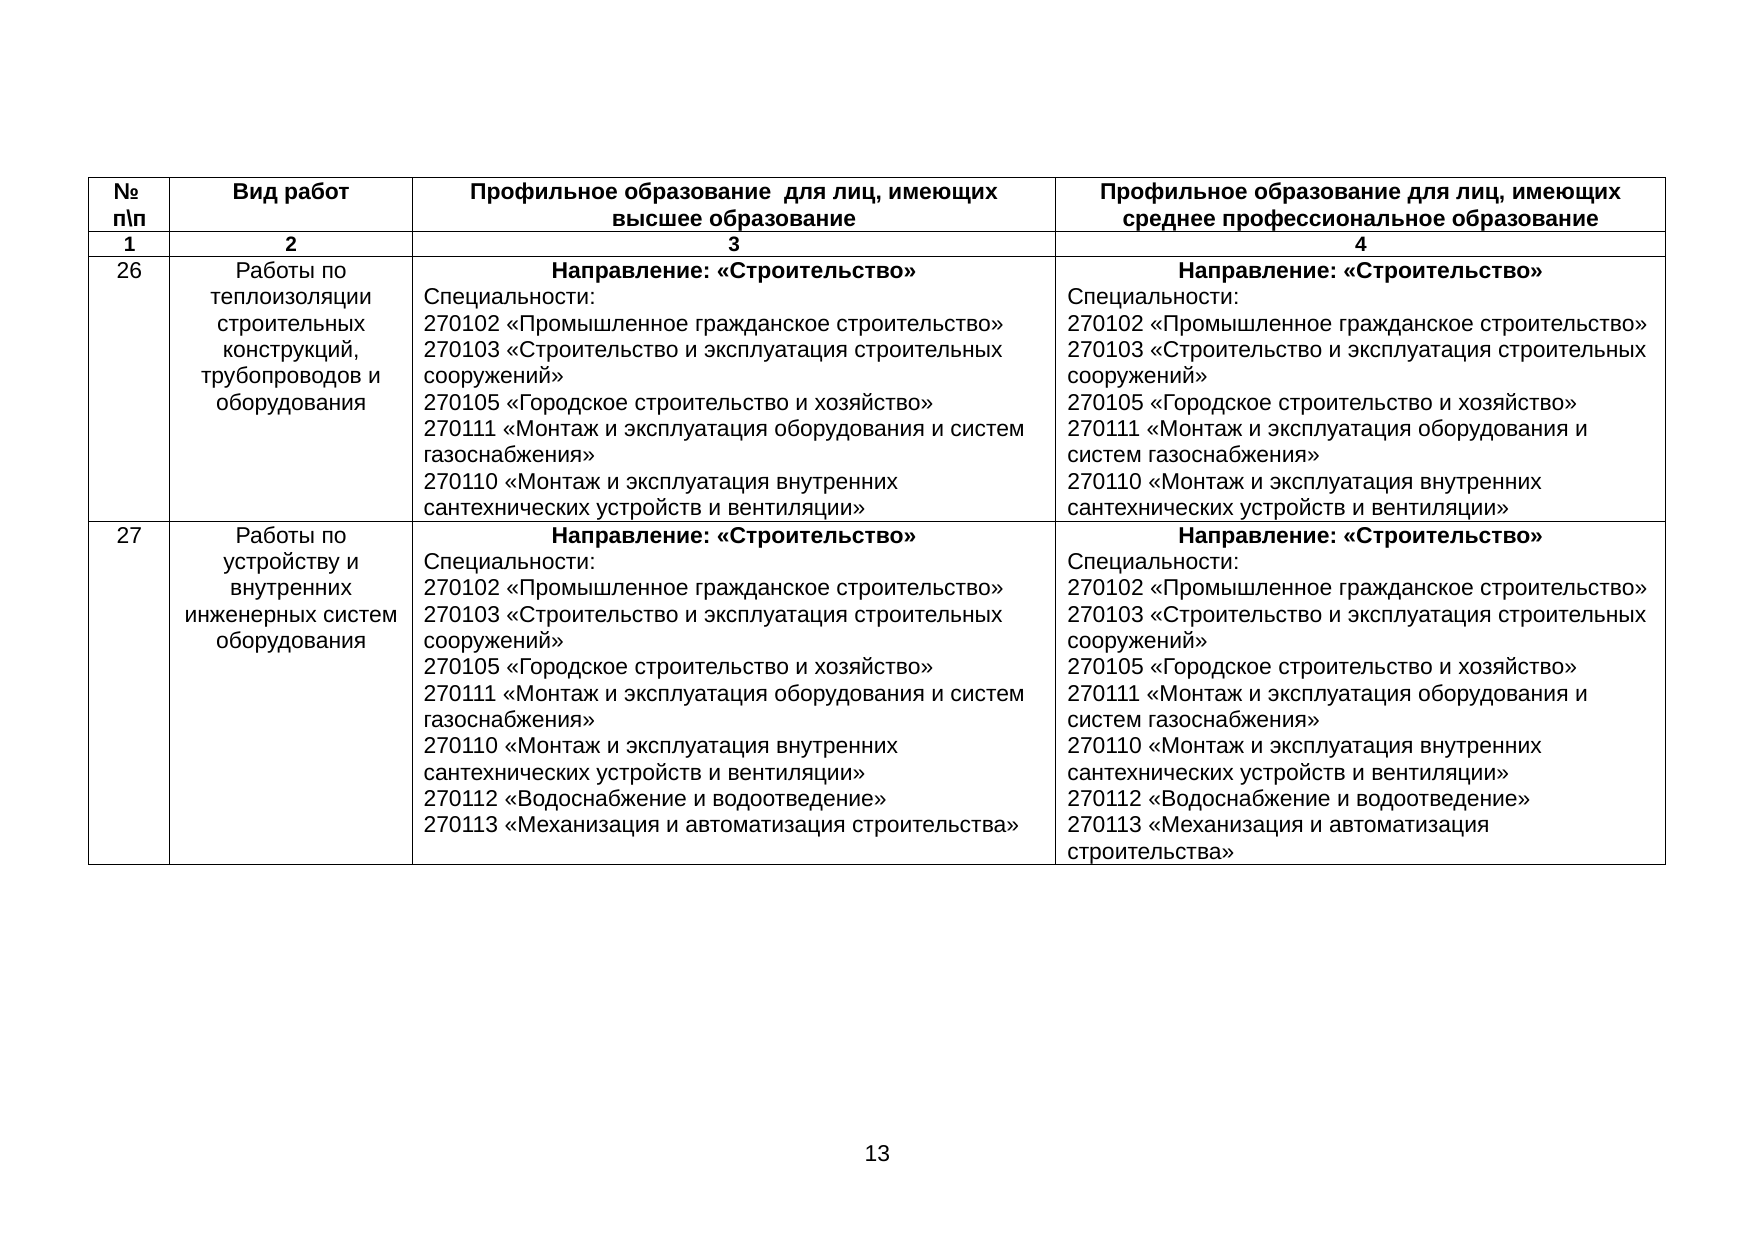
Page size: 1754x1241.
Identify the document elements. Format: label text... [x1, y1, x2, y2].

table_cell Направление: «Строительство» Специальности: 270102 «Промышленное гражданское строительство» 270103 «Строительство и эксплуатация строительных сооружений» 270105 «Городское строительство и хозяйство» 270111 «Монтаж и эксплуатация оборудования и систем газоснабжения» 270110 «Монтаж и эксплуатация внутренних сантехнических устройств и вентиляции» [1056, 257, 1665, 521]
table_cell Направление: «Строительство» Специальности: 270102 «Промышленное гражданское строительство» 270103 «Строительство и эксплуатация строительных сооружений» 270105 «Городское строительство и хозяйство» 270111 «Монтаж и эксплуатация оборудования и систем газоснабжения» 270110 «Монтаж и эксплуатация внутренних сантехнических устройств и вентиляции» 270112 «Водоснабжение и водоотведение» 270113 «Механизация и автоматизация строительства» [413, 522, 1055, 864]
table_cell Работы по теплоизоляции строительных конструкций, трубопроводов и оборудования [170, 257, 412, 521]
table_cell Направление: «Строительство» Специальности: 270102 «Промышленное гражданское строительство» 270103 «Строительство и эксплуатация строительных сооружений» 270105 «Городское строительство и хозяйство» 270111 «Монтаж и эксплуатация оборудования и систем газоснабжения» 270110 «Монтаж и эксплуатация внутренних сантехнических устройств и вентиляции» [413, 257, 1055, 521]
table_cell 26 [89, 257, 169, 521]
table_header Профильное образование для лиц, имеющих высшее образование [413, 178, 1055, 231]
table_cell 3 [413, 232, 1055, 256]
table_cell Работы по устройству и внутренних инженерных систем оборудования [170, 522, 412, 864]
table_cell 4 [1056, 232, 1665, 256]
table_cell 1 [89, 232, 169, 256]
table_header № п\п [89, 178, 169, 231]
table_cell 2 [170, 232, 412, 256]
table_header Профильное образование для лиц, имеющих среднее профессиональное образование [1056, 178, 1665, 231]
table_cell 27 [89, 522, 169, 864]
table_cell Направление: «Строительство» Специальности: 270102 «Промышленное гражданское строительство» 270103 «Строительство и эксплуатация строительных сооружений» 270105 «Городское строительство и хозяйство» 270111 «Монтаж и эксплуатация оборудования и систем газоснабжения» 270110 «Монтаж и эксплуатация внутренних сантехнических устройств и вентиляции» 270112 «Водоснабжение и водоотведение» 270113 «Механизация и автоматизация строительства» [1056, 522, 1665, 864]
table_header Вид работ [170, 178, 412, 231]
